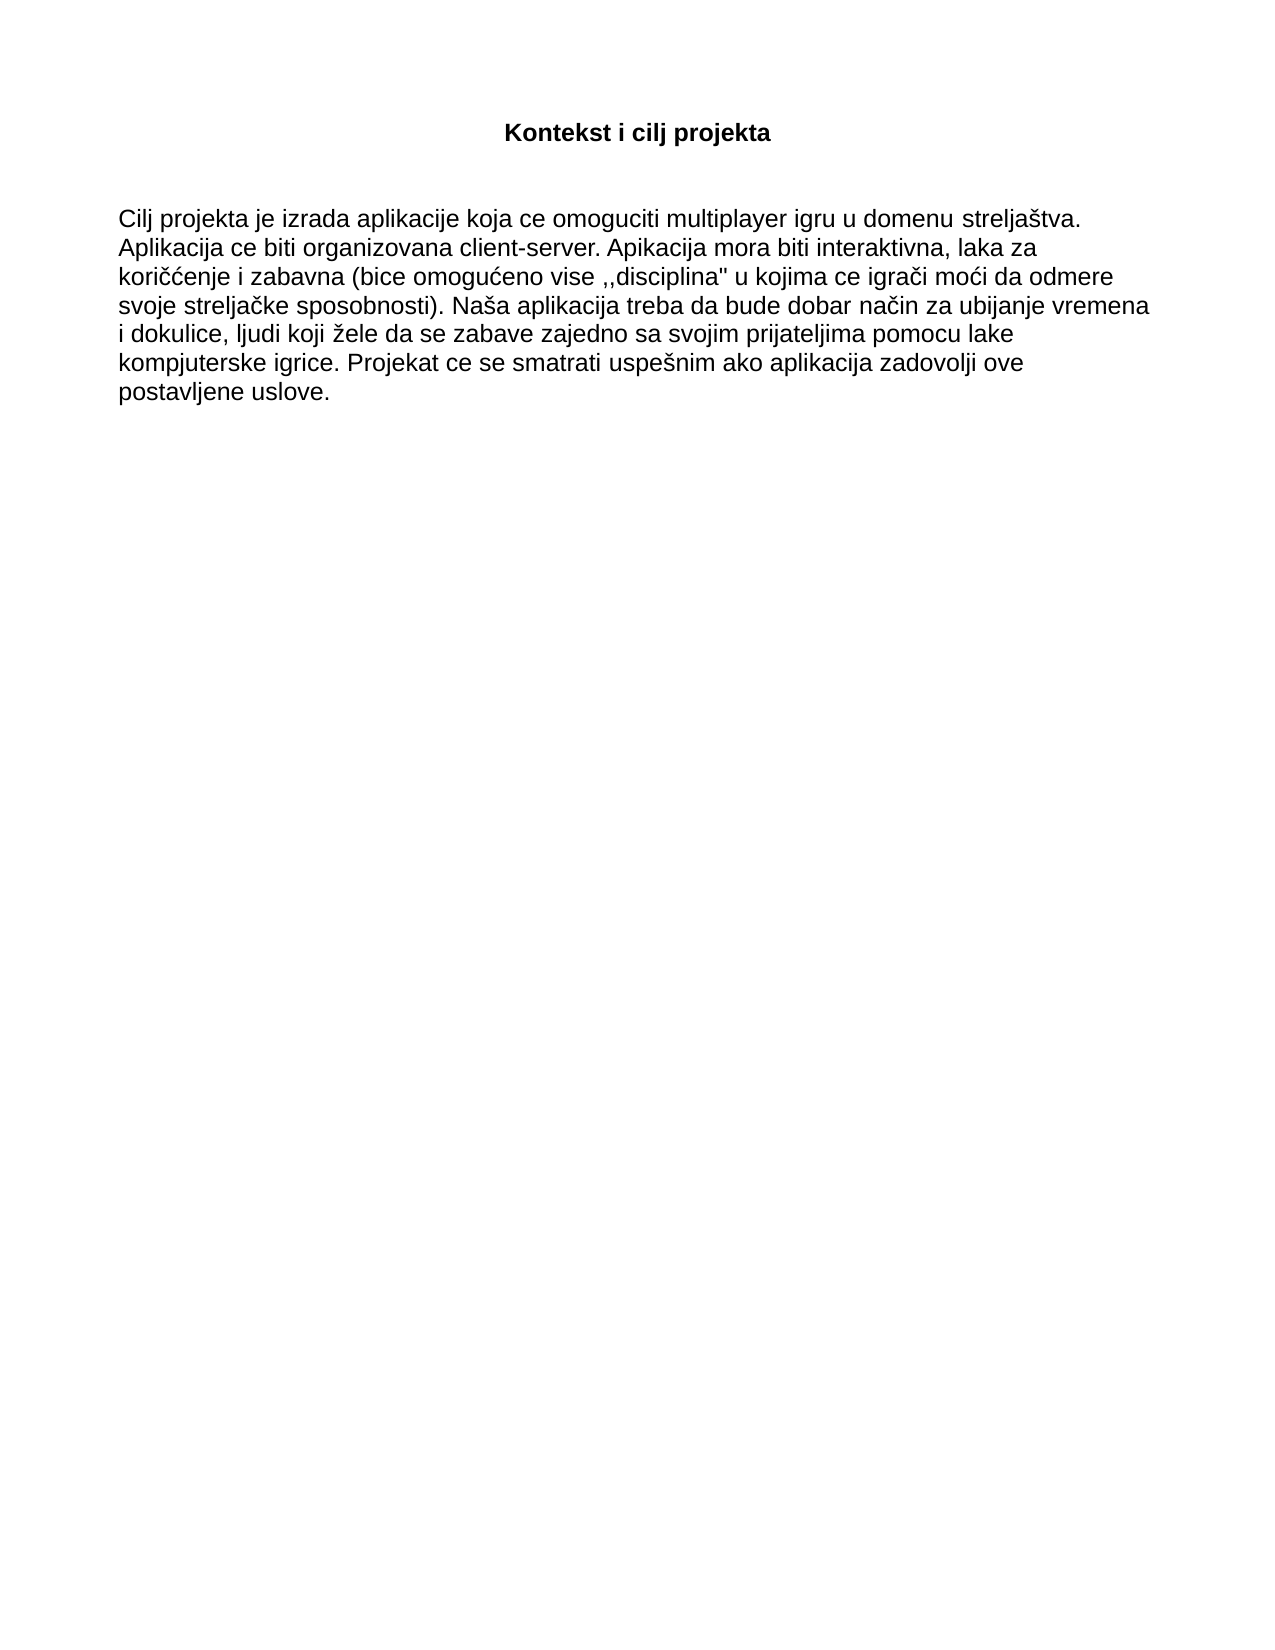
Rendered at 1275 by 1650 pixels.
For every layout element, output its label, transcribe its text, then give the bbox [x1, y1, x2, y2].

text Cilj projekta je izrada aplikacije koja ce omoguciti multiplayer igru u domenu streljaštva. Aplikacija ce biti organizovana client-server. Apikacija mora biti interaktivna, laka za koričćenje i zabavna (bice omogućeno vise ,,disciplina" u kojima ce igrači moći da odmere svoje streljačke sposobnosti). Naša aplikacija treba da bude dobar način za ubijanje vremena i dokulice, ljudi koji žele da se zabave zajedno sa svojim prijateljima pomocu lake kompjuterske igrice. Projekat ce se smatrati uspešnim ako aplikacija zadovolji ove postavljene uslove. [118, 204, 1157, 406]
text Kontekst i cilj projekta [118, 118, 1157, 147]
